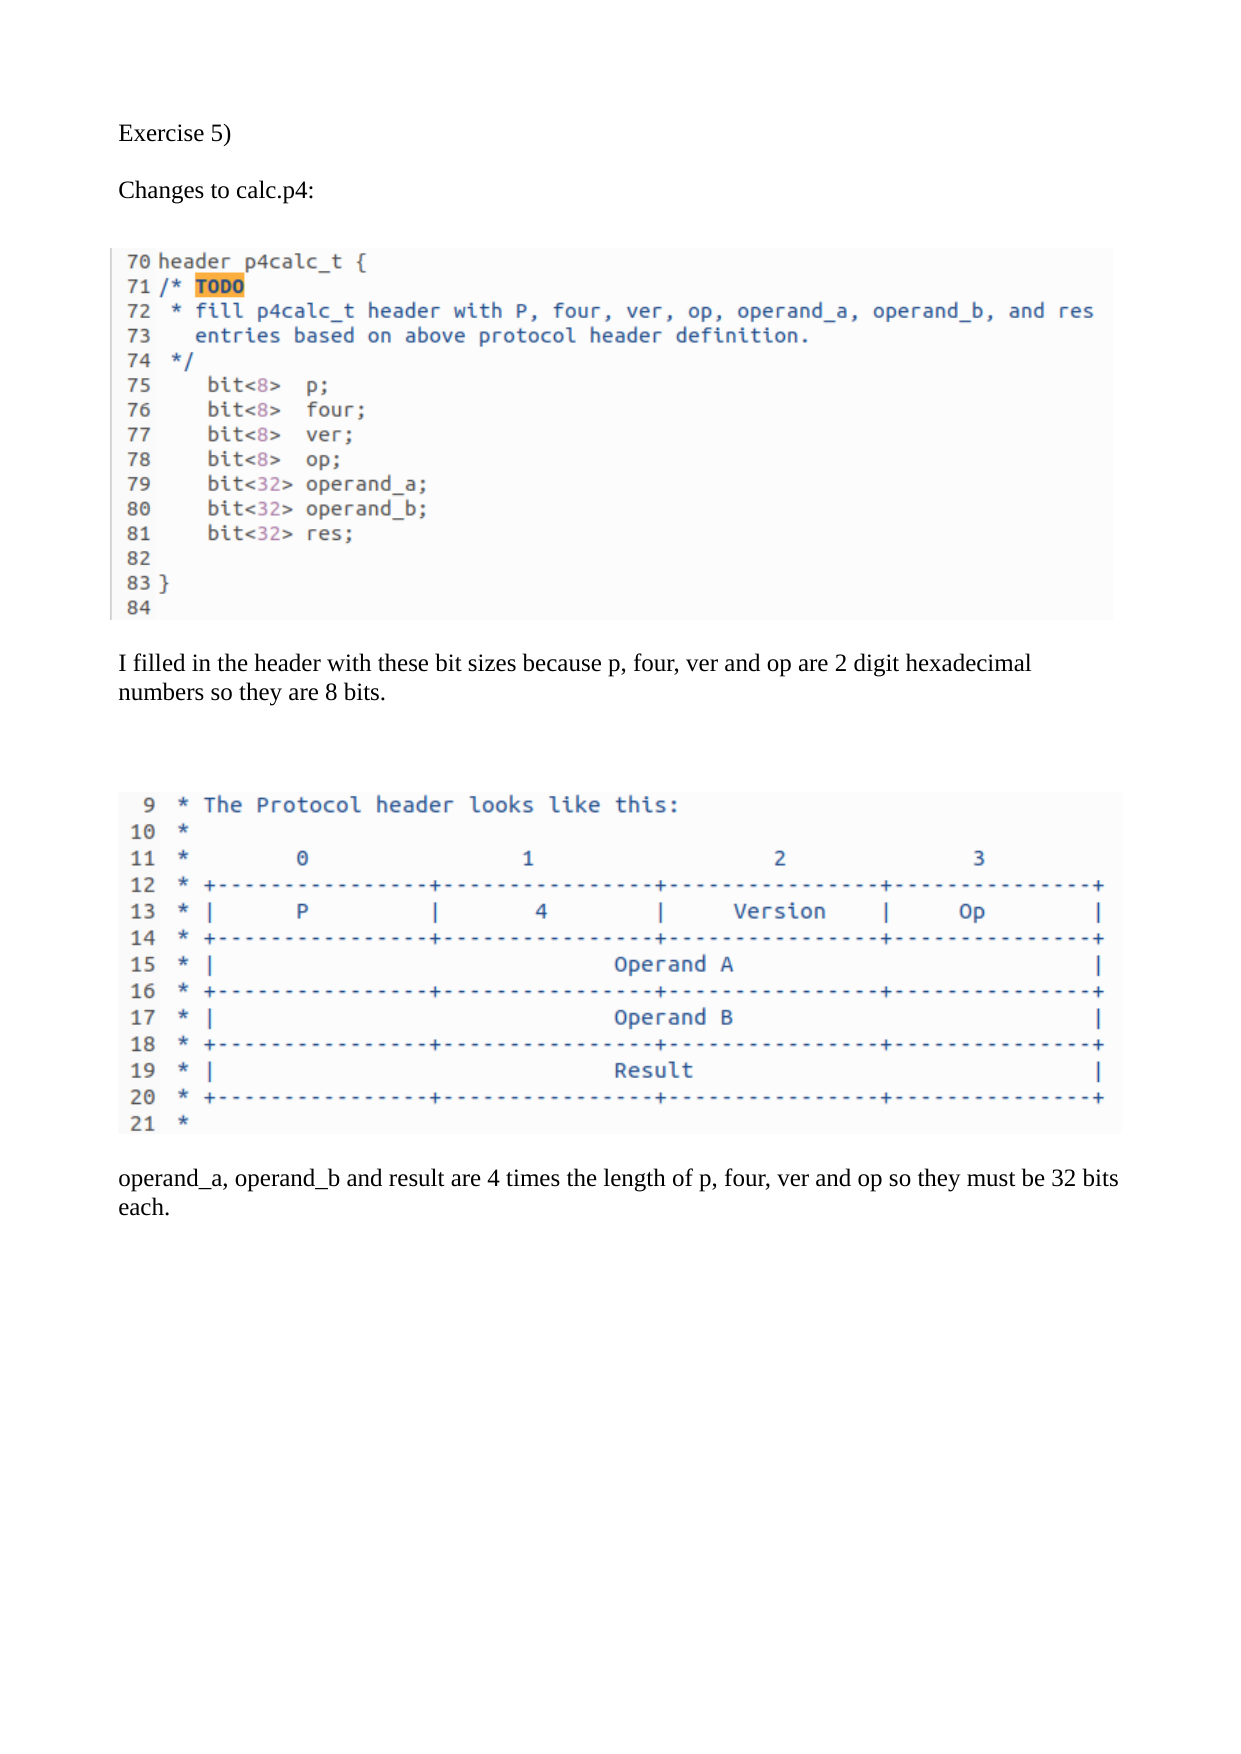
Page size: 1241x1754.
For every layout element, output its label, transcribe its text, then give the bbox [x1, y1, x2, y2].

text I filled in the header with these bit sizes because p, four, ver and op are 2 digit hexadecimal numbers so they are 8 bits. [118, 648, 1122, 706]
text operand_a, operand_b and result are 4 times the length of p, four, ver and op so they must be 32 bits each. [118, 1163, 1122, 1220]
text Changes to calc.p4: [118, 176, 1122, 204]
text Exercise 5) [118, 118, 1122, 147]
picture [109, 248, 1114, 620]
picture [118, 792, 1123, 1134]
